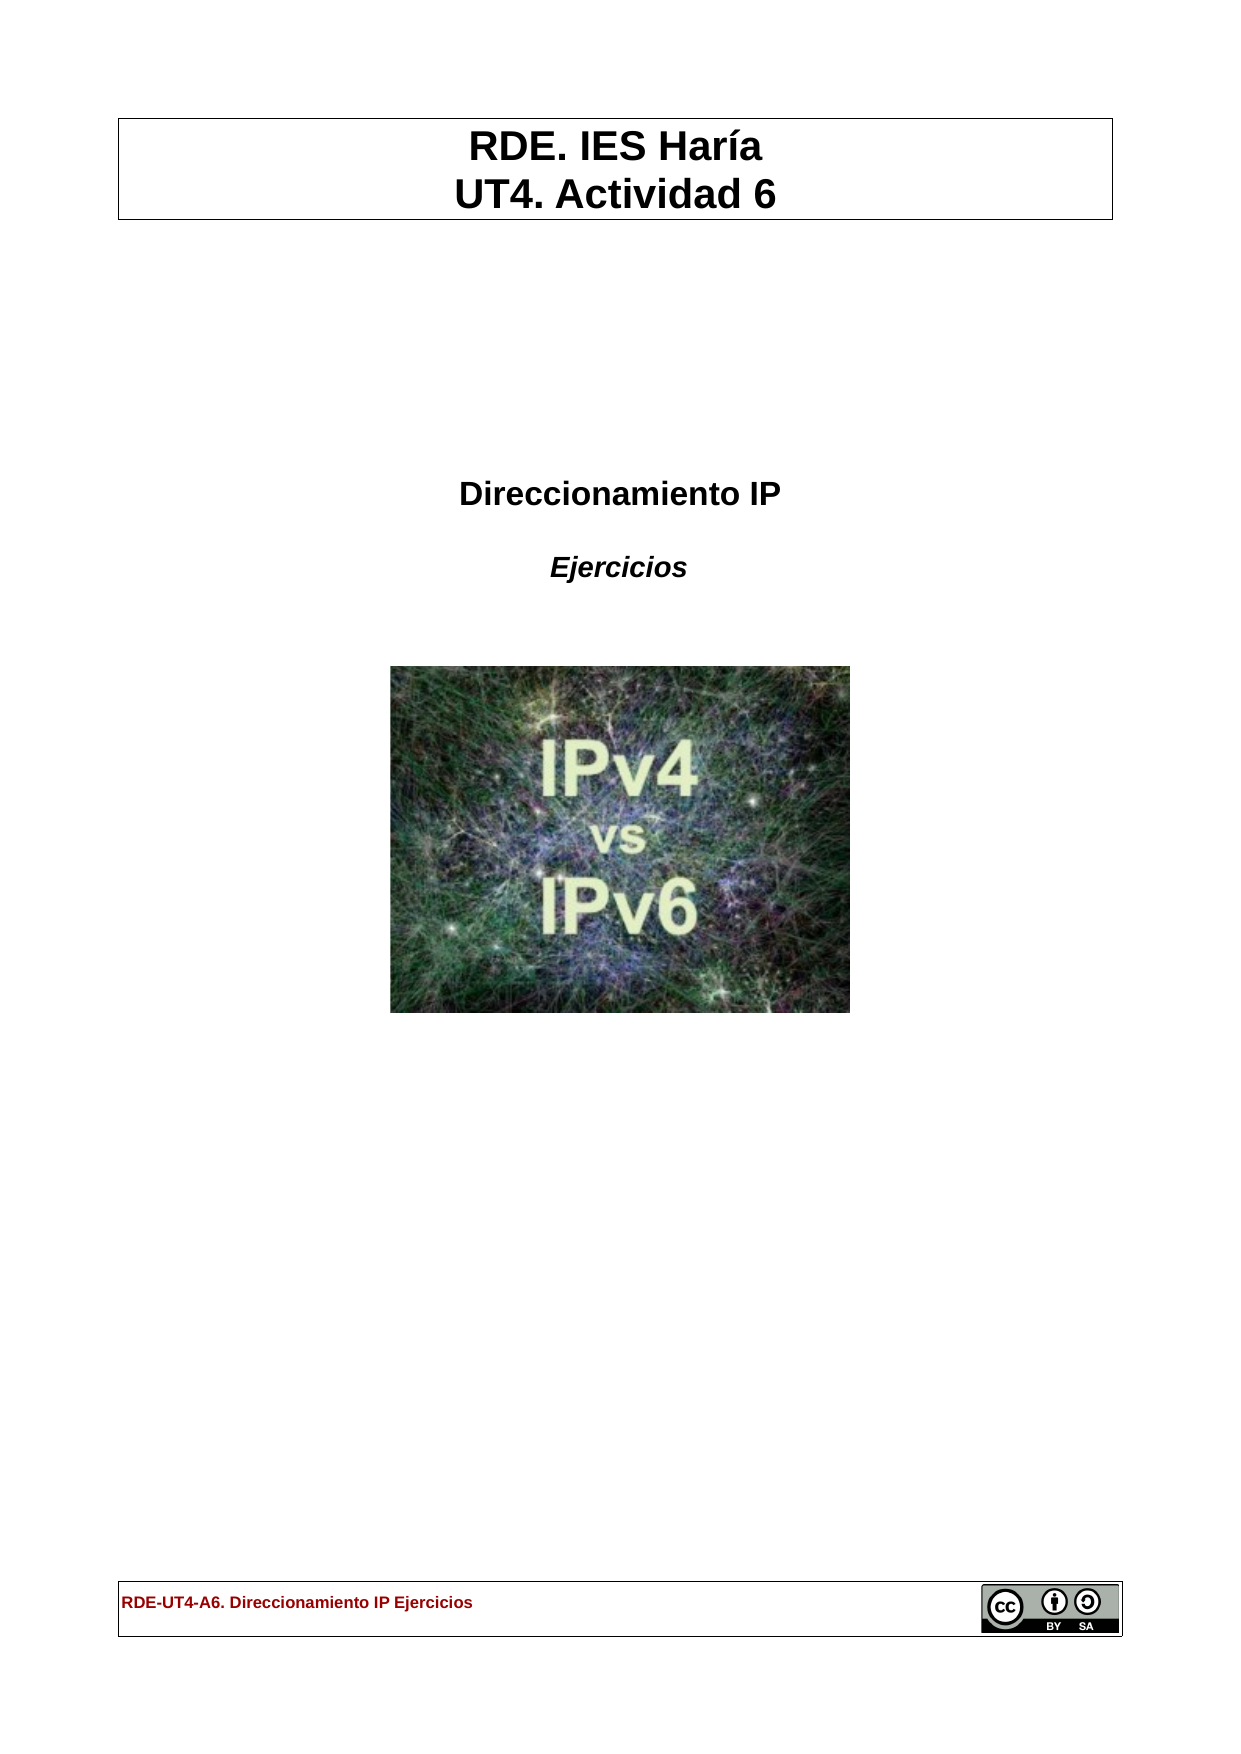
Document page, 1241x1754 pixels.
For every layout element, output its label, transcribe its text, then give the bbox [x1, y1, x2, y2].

text UT4. Actividad 6 [119, 166, 1112, 219]
picture [390, 666, 850, 1013]
subtitle Direccionamiento IP [118, 474, 1122, 512]
subtitle Ejercicios [118, 550, 1122, 583]
text RDE. IES Haría [119, 119, 1112, 166]
picture [981, 1584, 1119, 1633]
